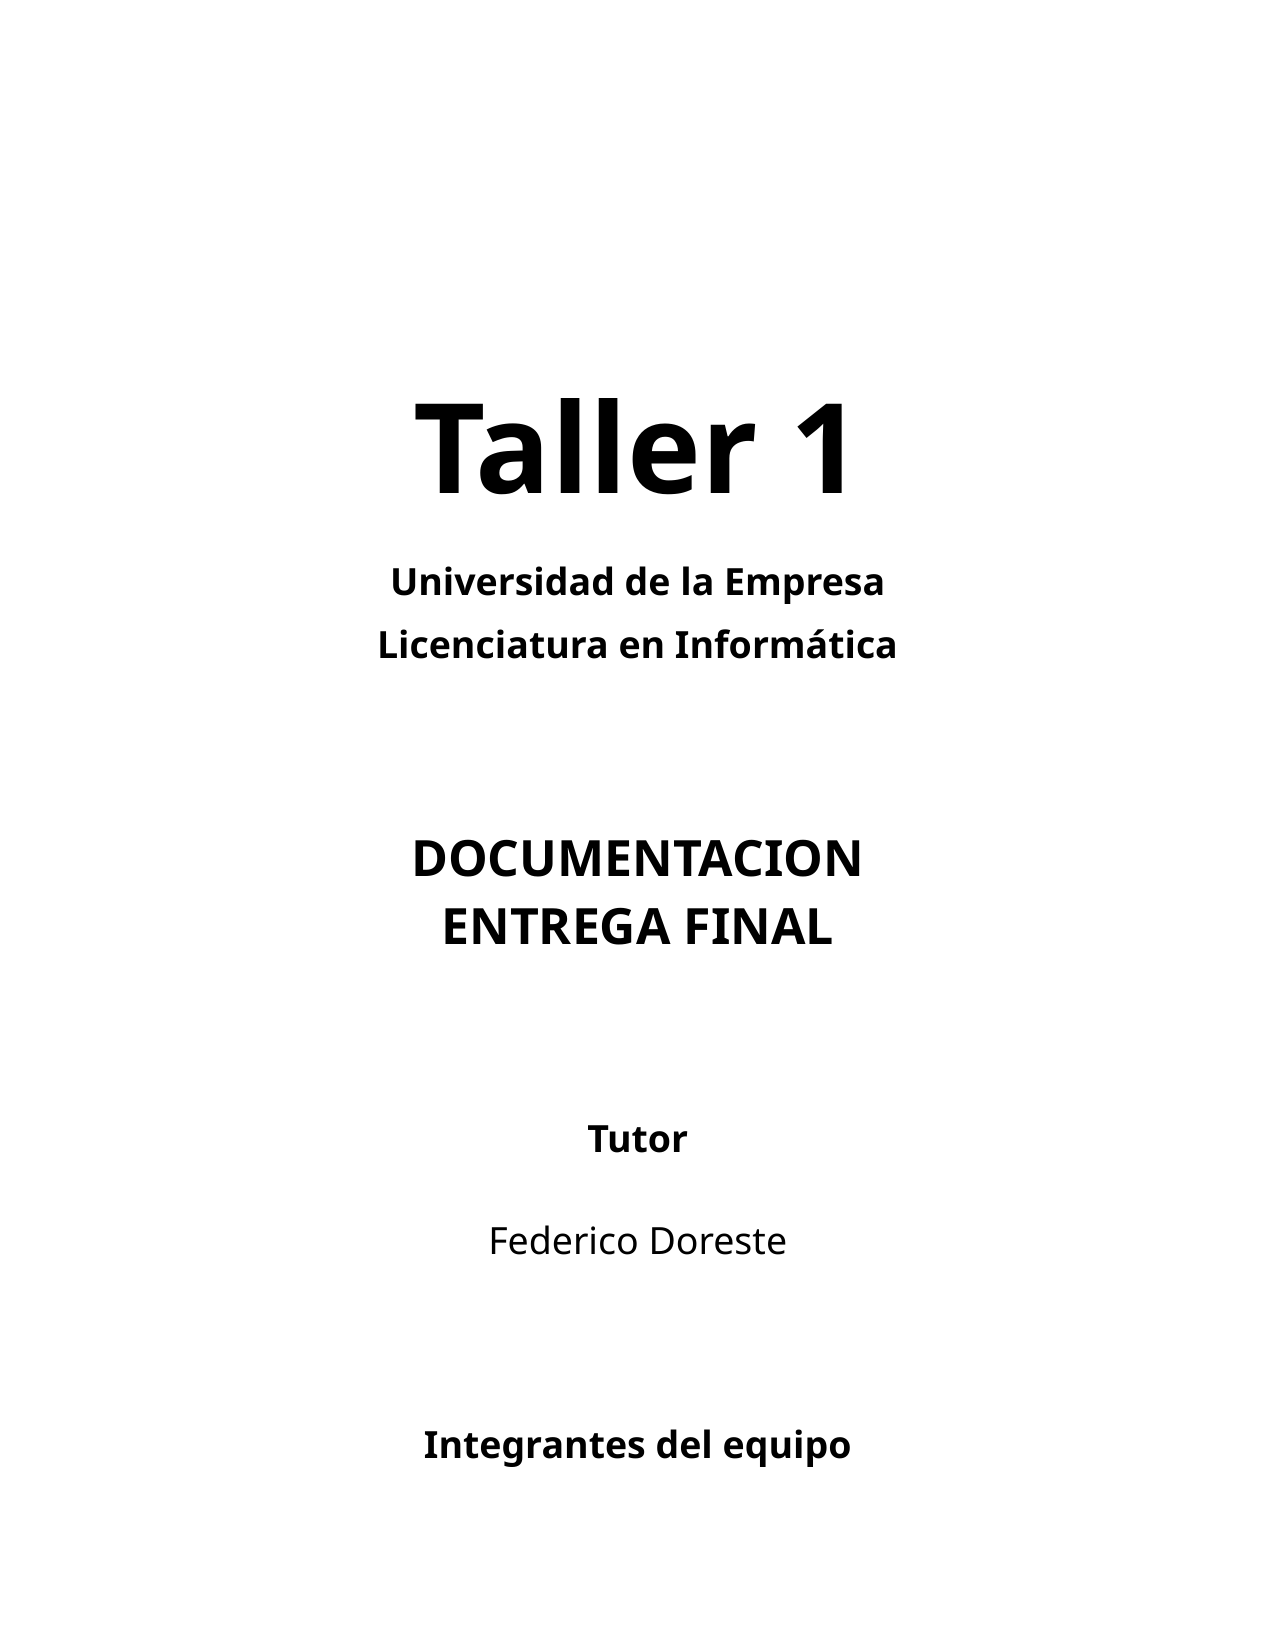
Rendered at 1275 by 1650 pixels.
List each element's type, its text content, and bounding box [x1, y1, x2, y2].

text Federico Doreste [118, 1214, 1157, 1266]
subtitle Universidad de la Empresa [118, 555, 1157, 606]
text Tutor [118, 1112, 1157, 1163]
text ENTREGA FINAL [118, 891, 1157, 959]
text Taller 1 [118, 360, 1157, 530]
text Integrantes del equipo [118, 1419, 1157, 1470]
text Licenciatura en Informática [118, 619, 1157, 670]
text DOCUMENTACION [118, 823, 1157, 891]
